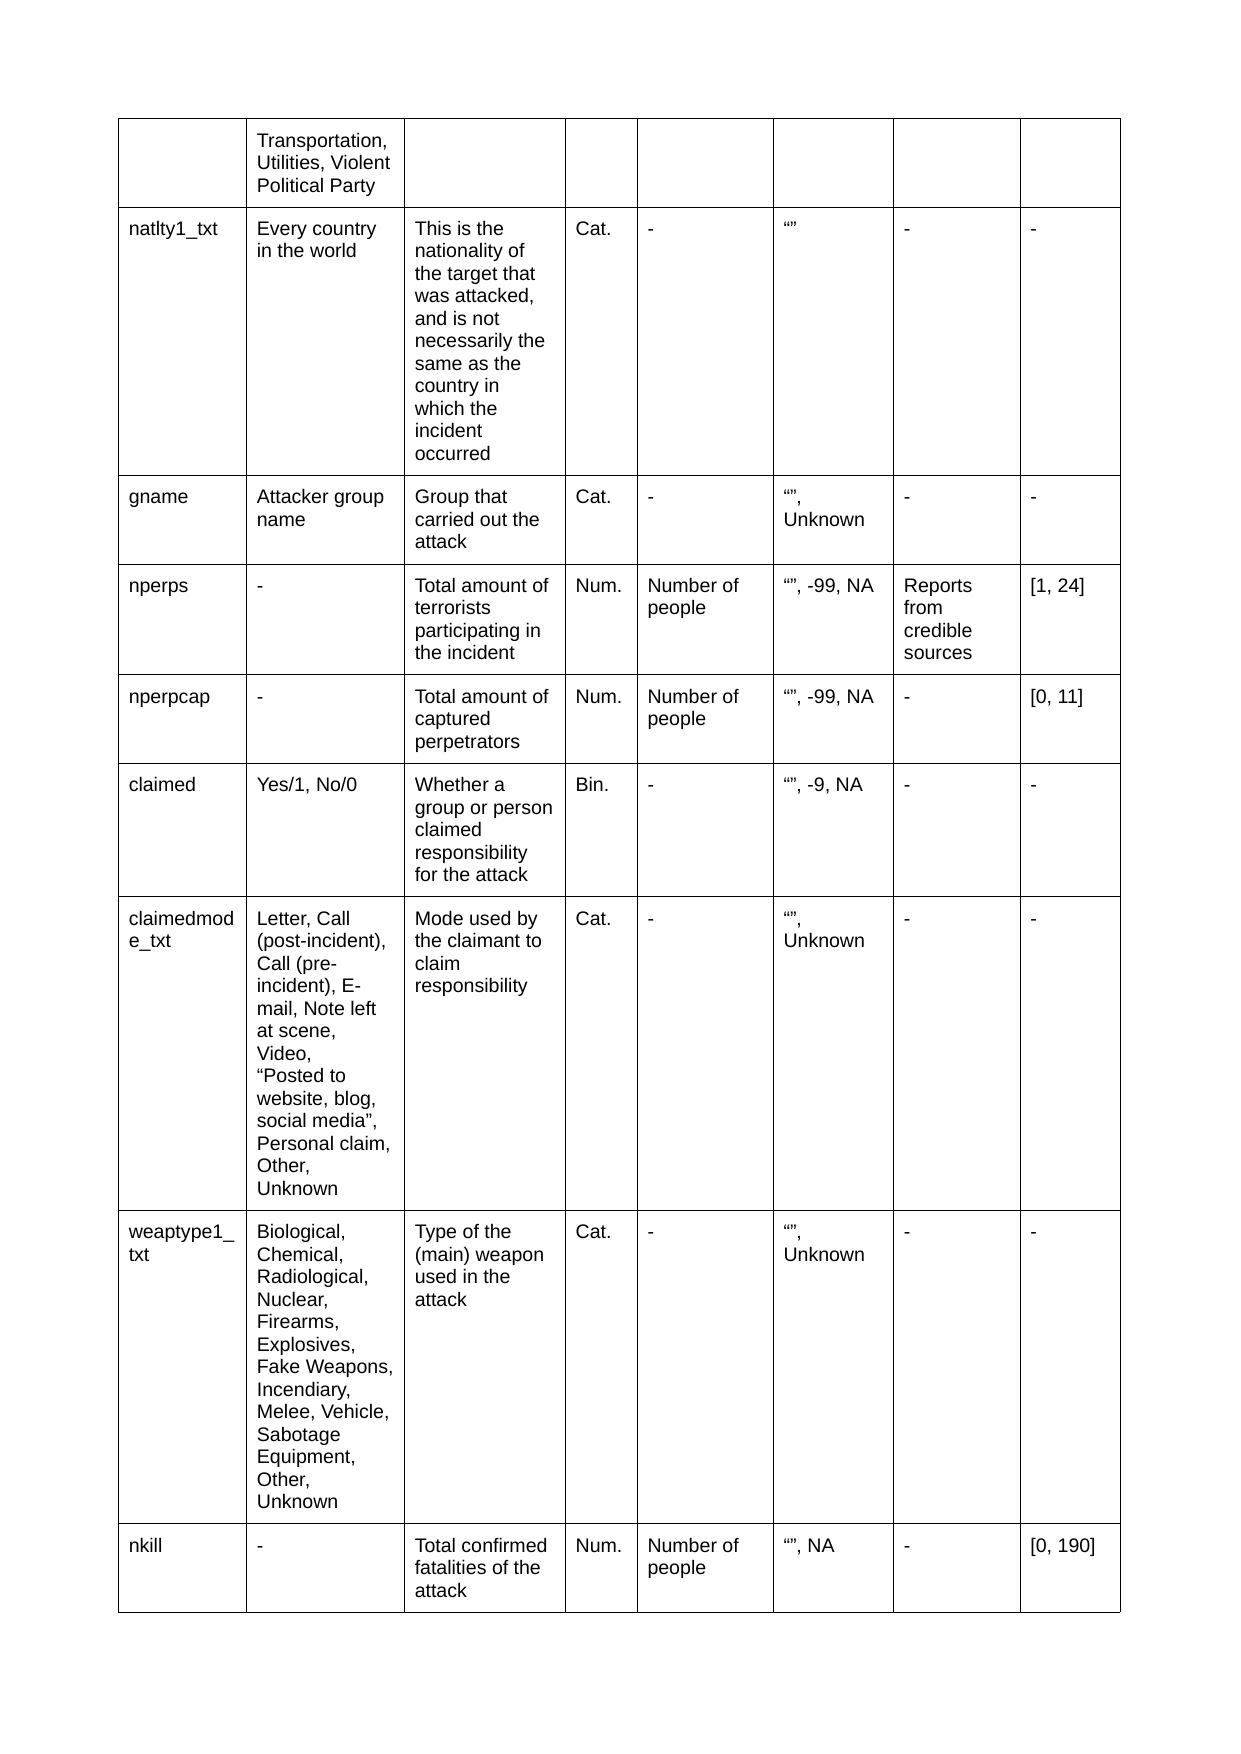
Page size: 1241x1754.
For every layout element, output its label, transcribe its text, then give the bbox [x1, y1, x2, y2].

table_cell [566, 119, 637, 207]
table_cell Whether a group or person claimed responsibility for the attack [405, 764, 565, 896]
table_cell - [1021, 119, 1120, 207]
table_cell [1, 24] [1021, 565, 1120, 674]
table_cell weaptype1_txt [119, 1211, 246, 1523]
table_cell “” [774, 208, 893, 475]
table_cell gname [119, 476, 246, 563]
table_cell - [247, 565, 404, 674]
table_cell - [894, 897, 1020, 1210]
table_cell Cat. [566, 1211, 637, 1523]
table_cell - [638, 119, 773, 207]
table_cell [774, 119, 893, 207]
table_cell This is the nationality of the target that was attacked, and is not necessarily the same as the country in which the incident occurred [405, 208, 565, 475]
table_cell - [894, 1211, 1020, 1523]
table_cell - [894, 476, 1020, 563]
table_cell Transportation, Utilities, Violent Political Party [247, 119, 404, 207]
table_cell - [1021, 897, 1120, 1210]
table_cell [119, 119, 246, 207]
table_cell - [894, 208, 1020, 475]
table_cell Total amount of captured perpetrators [405, 675, 565, 763]
table_cell Attacker group name [247, 476, 404, 563]
table_cell Every country in the world [247, 208, 404, 475]
table_cell - [1021, 208, 1120, 475]
table_cell Letter, Call (post-incident), Call (pre-incident), E-mail, Note left at scene, Video, “Posted to website, blog, social media”, Personal claim, Other, Unknown [247, 897, 404, 1210]
table_cell Group that carried out the attack [405, 476, 565, 563]
table_cell claimed [119, 764, 246, 896]
table_cell “”, NA [774, 1524, 893, 1612]
table_cell [405, 119, 565, 207]
table_cell Number of people [638, 1524, 773, 1612]
table_cell Mode used by the claimant to claim responsibility [405, 897, 565, 1210]
table_cell Cat. [566, 476, 637, 563]
table_cell nkill [119, 1524, 246, 1612]
table_cell Total amount of terrorists participating in the incident [405, 565, 565, 674]
table_cell “”, Unknown [774, 1211, 893, 1523]
table_cell “”, -99, NA [774, 565, 893, 674]
table_cell nperpcap [119, 675, 246, 763]
table_cell [0, 11] [1021, 675, 1120, 763]
table_cell - [894, 119, 1020, 207]
table_cell Total confirmed fatalities of the attack [405, 1524, 565, 1612]
table_cell - [638, 476, 773, 563]
table_cell Number of people [638, 675, 773, 763]
table_cell - [247, 1524, 404, 1612]
table_cell Num. [566, 565, 637, 674]
table_cell - [638, 897, 773, 1210]
table_cell “”, -99, NA [774, 675, 893, 763]
table_cell Num. [566, 1524, 637, 1612]
table_cell Reports from credible sources [894, 565, 1020, 674]
table_cell Bin. [566, 764, 637, 896]
table_cell Type of the (main) weapon used in the attack [405, 1211, 565, 1523]
table_cell - [1021, 1211, 1120, 1523]
table_cell Cat. [566, 208, 637, 475]
table_cell “”, -9, NA [774, 764, 893, 896]
table_cell - [638, 1211, 773, 1523]
table_cell - [638, 208, 773, 475]
table_cell Biological, Chemical, Radiological, Nuclear, Firearms, Explosives, Fake Weapons, Incendiary, Melee, Vehicle, Sabotage Equipment, Other, Unknown [247, 1211, 404, 1523]
table_cell - [894, 1524, 1020, 1612]
table_cell Cat. [566, 897, 637, 1210]
table_cell [0, 190] [1021, 1524, 1120, 1612]
table_cell Number of people [638, 565, 773, 674]
table_cell natlty1_txt [119, 208, 246, 475]
table_cell - [638, 764, 773, 896]
table_cell claimedmode_txt [119, 897, 246, 1210]
table_cell - [247, 675, 404, 763]
table_cell - [894, 764, 1020, 896]
table_cell “”, Unknown [774, 476, 893, 563]
table_cell - [1021, 476, 1120, 563]
table_cell - [894, 675, 1020, 763]
table_cell Yes/1, No/0 [247, 764, 404, 896]
table_cell nperps [119, 565, 246, 674]
table_cell Num. [566, 675, 637, 763]
table_cell - [1021, 764, 1120, 896]
table_cell “”, Unknown [774, 897, 893, 1210]
